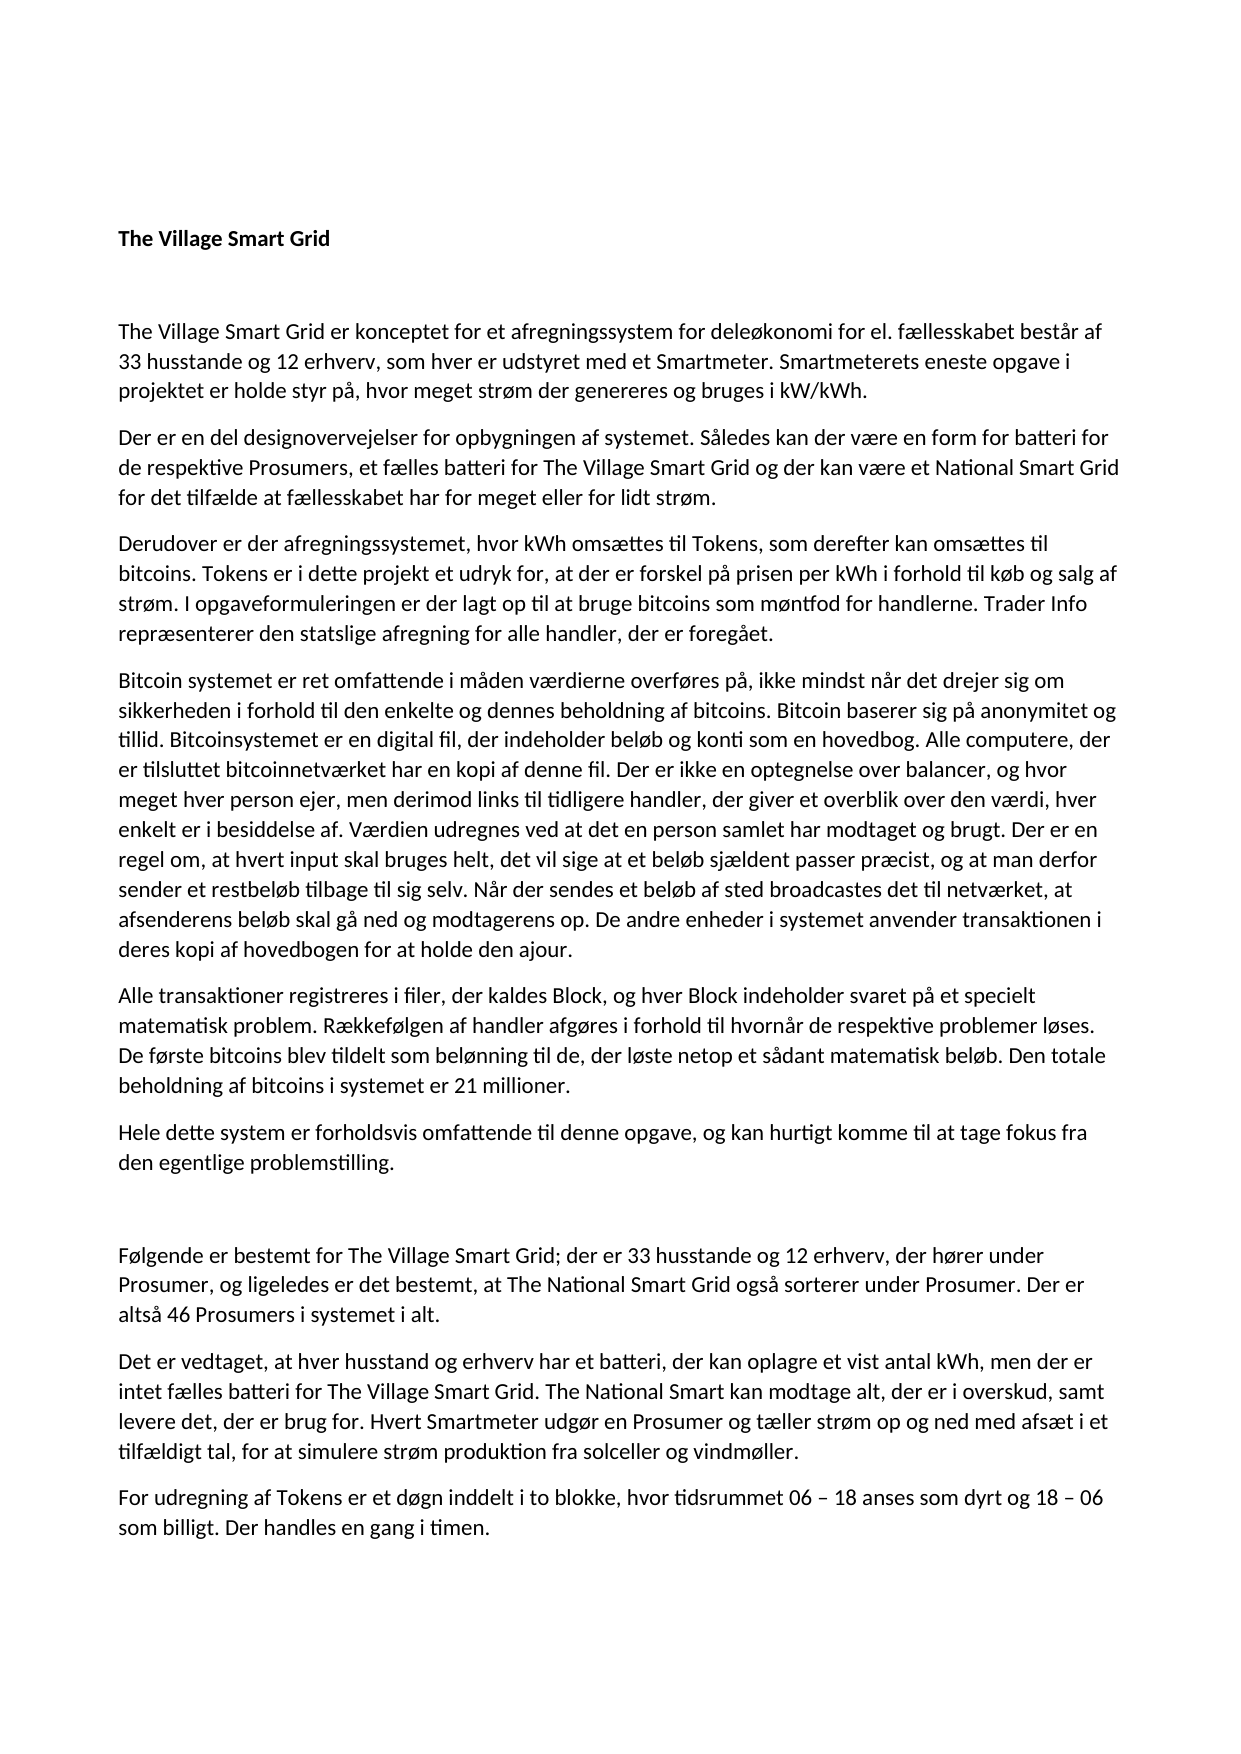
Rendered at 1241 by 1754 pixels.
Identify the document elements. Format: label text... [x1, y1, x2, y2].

text The Village Smart Grid [118, 224, 1122, 252]
text Hele dette system er forholdsvis omfattende til denne opgave, og kan hurtigt komme til at tage fokus fra den egentlige problemstilling. [118, 1118, 1122, 1176]
text Det er vedtaget, at hver husstand og erhverv har et batteri, der kan oplagre et vist antal kWh, men der er intet fælles batteri for The Village Smart Grid. The National Smart kan modtage alt, der er i overskud, samt levere det, der er brug for. Hvert Smartmeter udgør en Prosumer og tæller strøm op og ned med afsæt i et tilfældigt tal, for at simulere strøm produktion fra solceller og vindmøller. [118, 1347, 1122, 1465]
text Bitcoin systemet er ret omfattende i måden værdierne overføres på, ikke mindst når det drejer sig om sikkerheden i forhold til den enkelte og dennes beholdning af bitcoins. Bitcoin baserer sig på anonymitet og tillid. Bitcoinsystemet er en digital fil, der indeholder beløb og konti som en hovedbog. Alle computere, der er tilsluttet bitcoinnetværket har en kopi af denne fil. Der er ikke en optegnelse over balancer, og hvor meget hver person ejer, men derimod links til tidligere handler, der giver et overblik over den værdi, hver enkelt er i besiddelse af. Værdien udregnes ved at det en person samlet har modtaget og brugt. Der er en regel om, at hvert input skal bruges helt, det vil sige at et beløb sjældent passer præcist, og at man derfor sender et restbeløb tilbage til sig selv. Når der sendes et beløb af sted broadcastes det til netværket, at afsenderens beløb skal gå ned og modtagerens op. De andre enheder i systemet anvender transaktionen i deres kopi af hovedbogen for at holde den ajour. [118, 666, 1122, 963]
text Følgende er bestemt for The Village Smart Grid; der er 33 husstande og 12 erhverv, der hører under Prosumer, og ligeledes er det bestemt, at The National Smart Grid også sorterer under Prosumer. Der er altså 46 Prosumers i systemet i alt. [118, 1241, 1122, 1328]
text For udregning af Tokens er et døgn inddelt i to blokke, hvor tidsrummet 06 – 18 anses som dyrt og 18 – 06 som billigt. Der handles en gang i timen. [118, 1483, 1122, 1541]
text Derudover er der afregningssystemet, hvor kWh omsættes til Tokens, som derefter kan omsættes til bitcoins. Tokens er i dette projekt et udryk for, at der er forskel på prisen per kWh i forhold til køb og salg af strøm. I opgaveformuleringen er der lagt op til at bruge bitcoins som møntfod for handlerne. Trader Info repræsenterer den statslige afregning for alle handler, der er foregået. [118, 529, 1122, 647]
text Alle transaktioner registreres i filer, der kaldes Block, og hver Block indeholder svaret på et specielt matematisk problem. Rækkefølgen af handler afgøres i forhold til hvornår de respektive problemer løses. De første bitcoins blev tildelt som belønning til de, der løste netop et sådant matematisk beløb. Den totale beholdning af bitcoins i systemet er 21 millioner. [118, 981, 1122, 1099]
text Der er en del designovervejelser for opbygningen af systemet. Således kan der være en form for batteri for de respektive Prosumers, et fælles batteri for The Village Smart Grid og der kan være et National Smart Grid for det tilfælde at fællesskabet har for meget eller for lidt strøm. [118, 423, 1122, 511]
text The Village Smart Grid er konceptet for et afregningssystem for deleøkonomi for el. fællesskabet består af 33 husstande og 12 erhverv, som hver er udstyret med et Smartmeter. Smartmeterets eneste opgave i projektet er holde styr på, hvor meget strøm der genereres og bruges i kW/kWh. [118, 317, 1122, 405]
